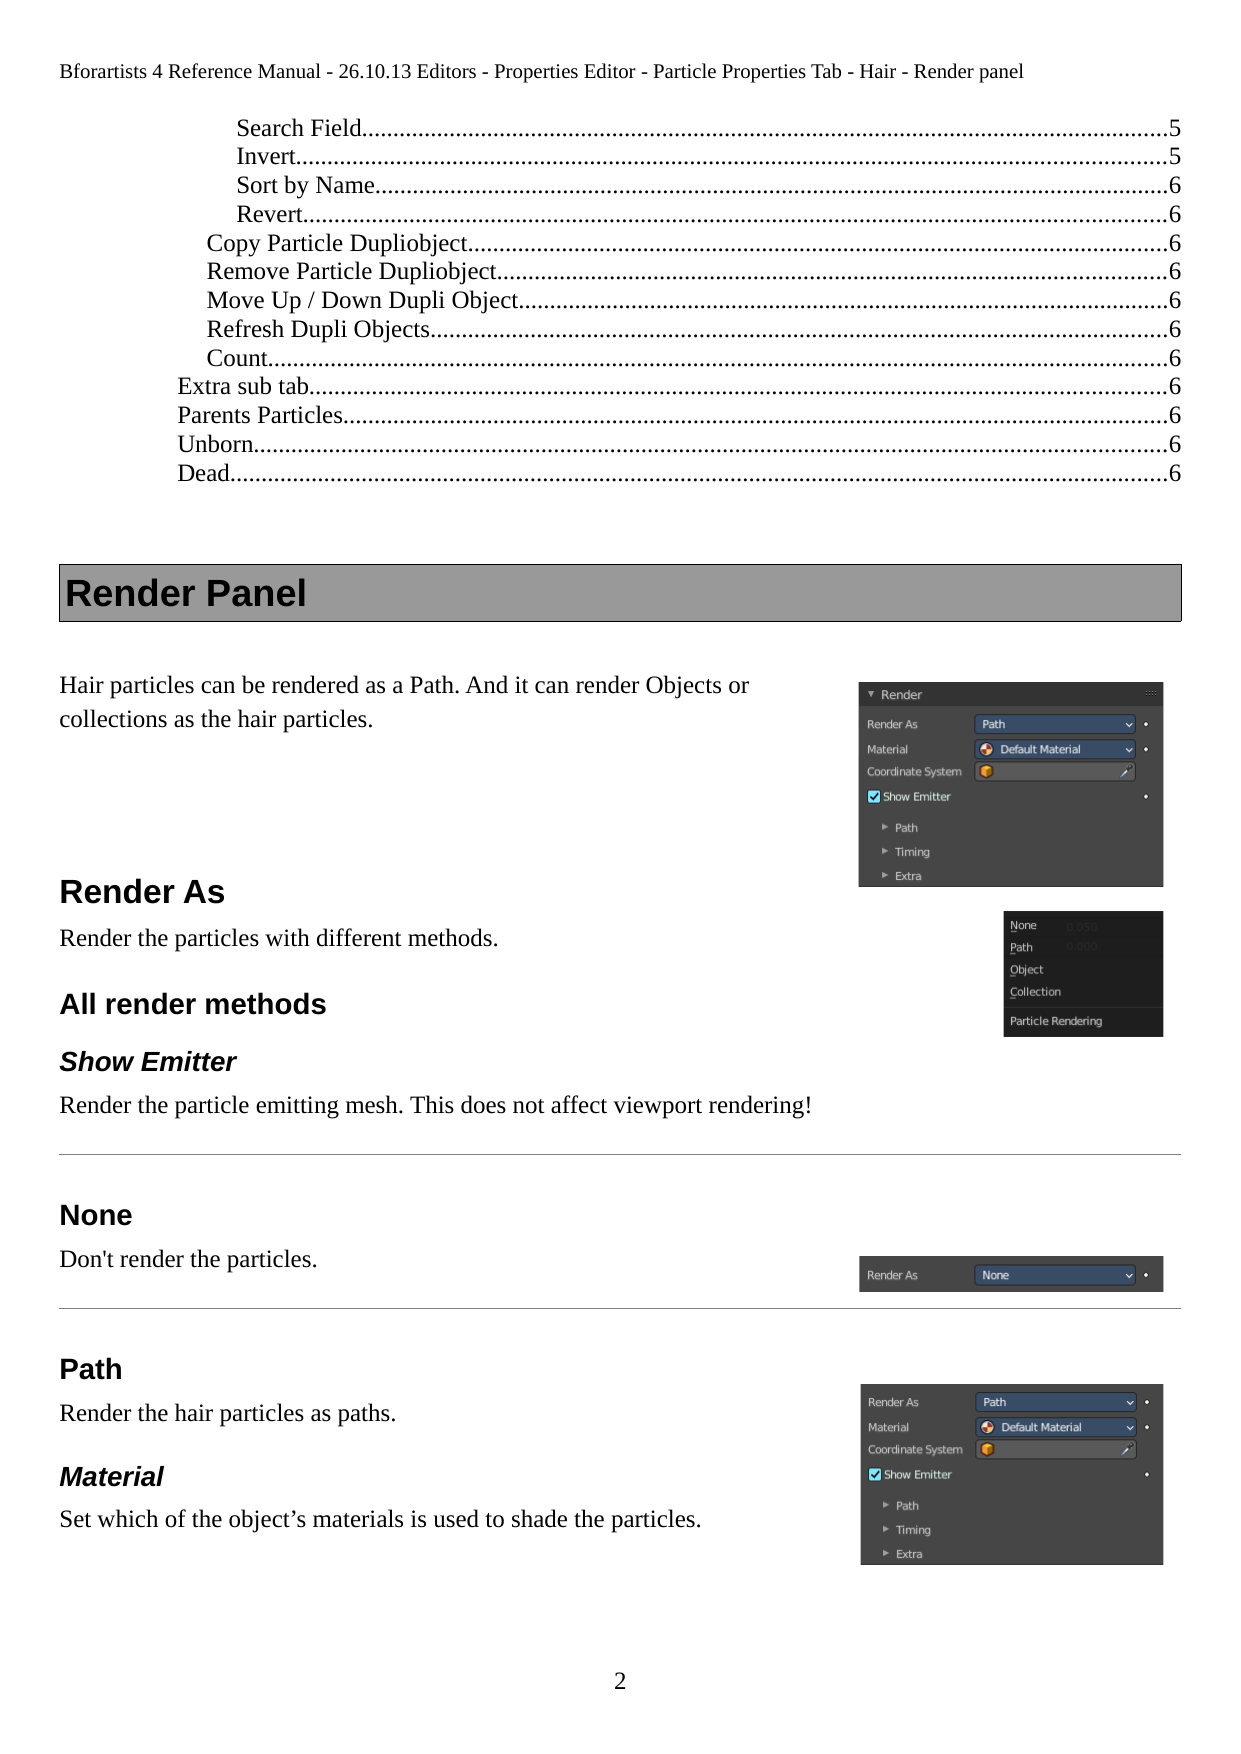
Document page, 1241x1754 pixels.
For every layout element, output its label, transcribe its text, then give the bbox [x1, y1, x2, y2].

subtitle All render methods [59, 987, 1003, 1021]
table_header Render Panel [60, 565, 1181, 621]
subtitle [1164, 987, 1181, 1021]
text Revert 6 [236, 199, 1181, 228]
text Move Up / Down Dupli Object 6 [206, 285, 1181, 314]
text Copy Particle Dupliobject 6 [206, 228, 1181, 256]
text Refresh Dupli Objects 6 [206, 314, 1181, 343]
subtitle Render As [59, 872, 1181, 911]
subtitle Path [59, 1352, 1181, 1386]
picture [858, 682, 1164, 887]
text Remove Particle Dupliobject 6 [206, 256, 1181, 285]
text Parents Particles 6 [177, 400, 1181, 429]
picture [859, 1256, 1164, 1292]
subtitle Show Emitter [59, 1046, 1181, 1078]
text Dead 6 [177, 458, 1181, 486]
picture [860, 1384, 1164, 1565]
subtitle Material [59, 1460, 860, 1492]
text Sort by Name 6 [236, 170, 1181, 199]
text Unborn 6 [177, 429, 1181, 458]
text Invert 5 [236, 141, 1181, 170]
text Hair particles can be rendered as a Path. And it can render Objects or collections as the hair particles. [59, 670, 1181, 733]
subtitle [1164, 1460, 1181, 1492]
text Render the particles with different methods. [59, 923, 1003, 952]
text Extra sub tab 6 [177, 371, 1181, 400]
text Set which of the object’s materials is used to shade the particles. [59, 1504, 860, 1533]
text Don't render the particles. [59, 1244, 1181, 1273]
text Render the particle emitting mesh. This does not affect viewport rendering! [59, 1090, 1181, 1119]
text Count 6 [206, 343, 1181, 371]
picture [1003, 911, 1164, 1037]
subtitle None [59, 1198, 1181, 1232]
text Search Field 5 [236, 113, 1181, 141]
text Render the hair particles as paths. [59, 1398, 860, 1427]
